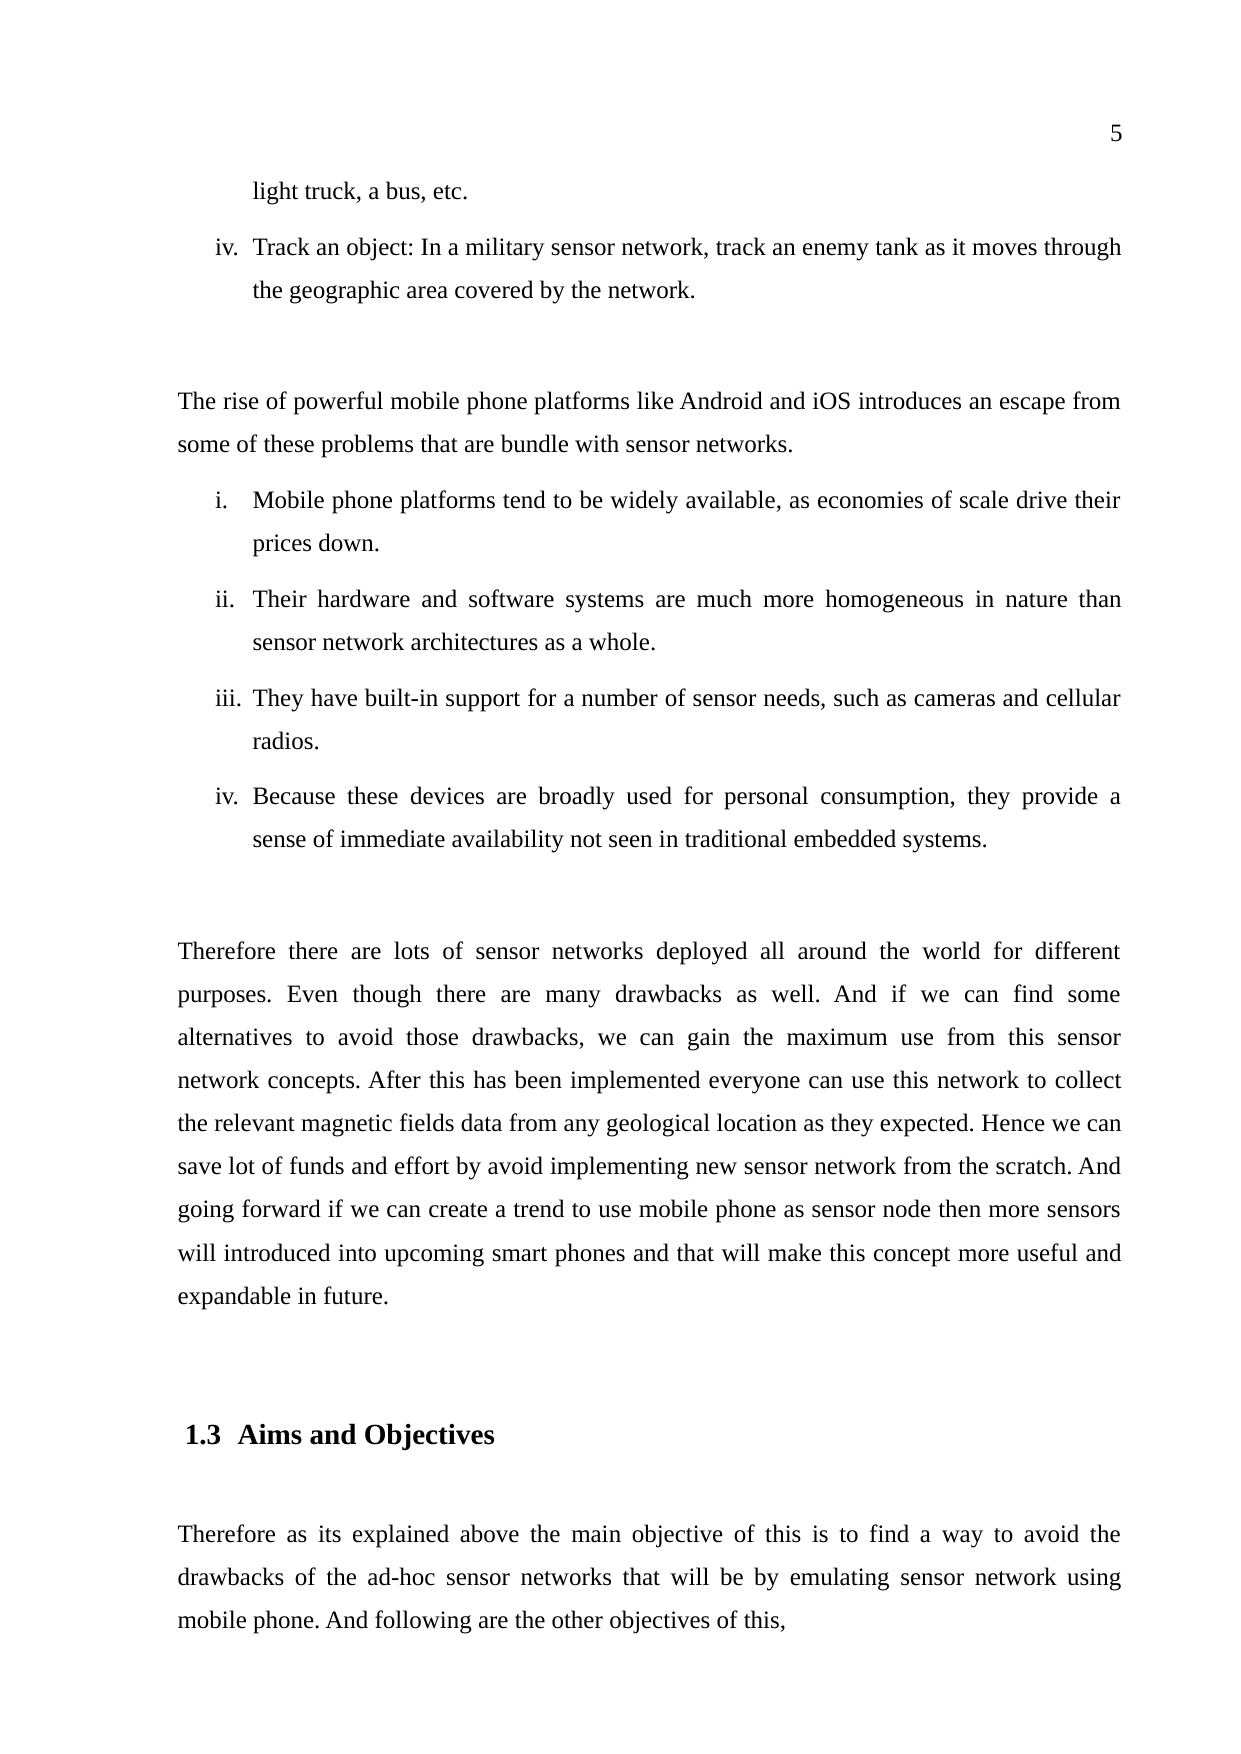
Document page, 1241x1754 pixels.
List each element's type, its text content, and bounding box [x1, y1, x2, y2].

text Therefore as its explained above the main objective of this is to find a way to avoid the drawbacks of the ad-hoc sensor networks that will be by emulating sensor network using mobile phone. And following are the other objectives of this, [177, 1519, 1122, 1634]
text The rise of powerful mobile phone platforms like Android and iOS introduces an escape from some of these problems that are bundle with sensor networks. [177, 386, 1122, 458]
list light truck, a bus, etc. [215, 176, 1122, 205]
list Their hardware and software systems are much more homogeneous in nature than sensor network architectures as a whole. [215, 584, 1122, 656]
list They have built-in support for a number of sensor needs, such as cameras and cellular radios. [215, 683, 1122, 754]
list Because these devices are broadly used for personal consumption, they provide a sense of immediate availability not seen in traditional embedded systems. [215, 781, 1122, 853]
text Therefore there are lots of sensor networks deployed all around the world for different purposes. Even though there are many drawbacks as well. And if we can find some alternatives to avoid those drawbacks, we can gain the maximum use from this sensor network concepts. After this has been implemented everyone can use this network to collect the relevant magnetic fields data from any geological location as they expected. Hence we can save lot of funds and effort by avoid implementing new sensor network from the scratch. And going forward if we can create a trend to use mobile phone as sensor node then more sensors will introduced into upcoming smart phones and that will make this concept more useful and expandable in future. [177, 936, 1122, 1309]
list Mobile phone platforms tend to be widely available, as economies of scale drive their prices down. [215, 485, 1122, 557]
subtitle Aims and Objectives [177, 1417, 1122, 1451]
list Track an object: In a military sensor network, track an enemy tank as it moves through the geographic area covered by the network. [215, 232, 1122, 304]
